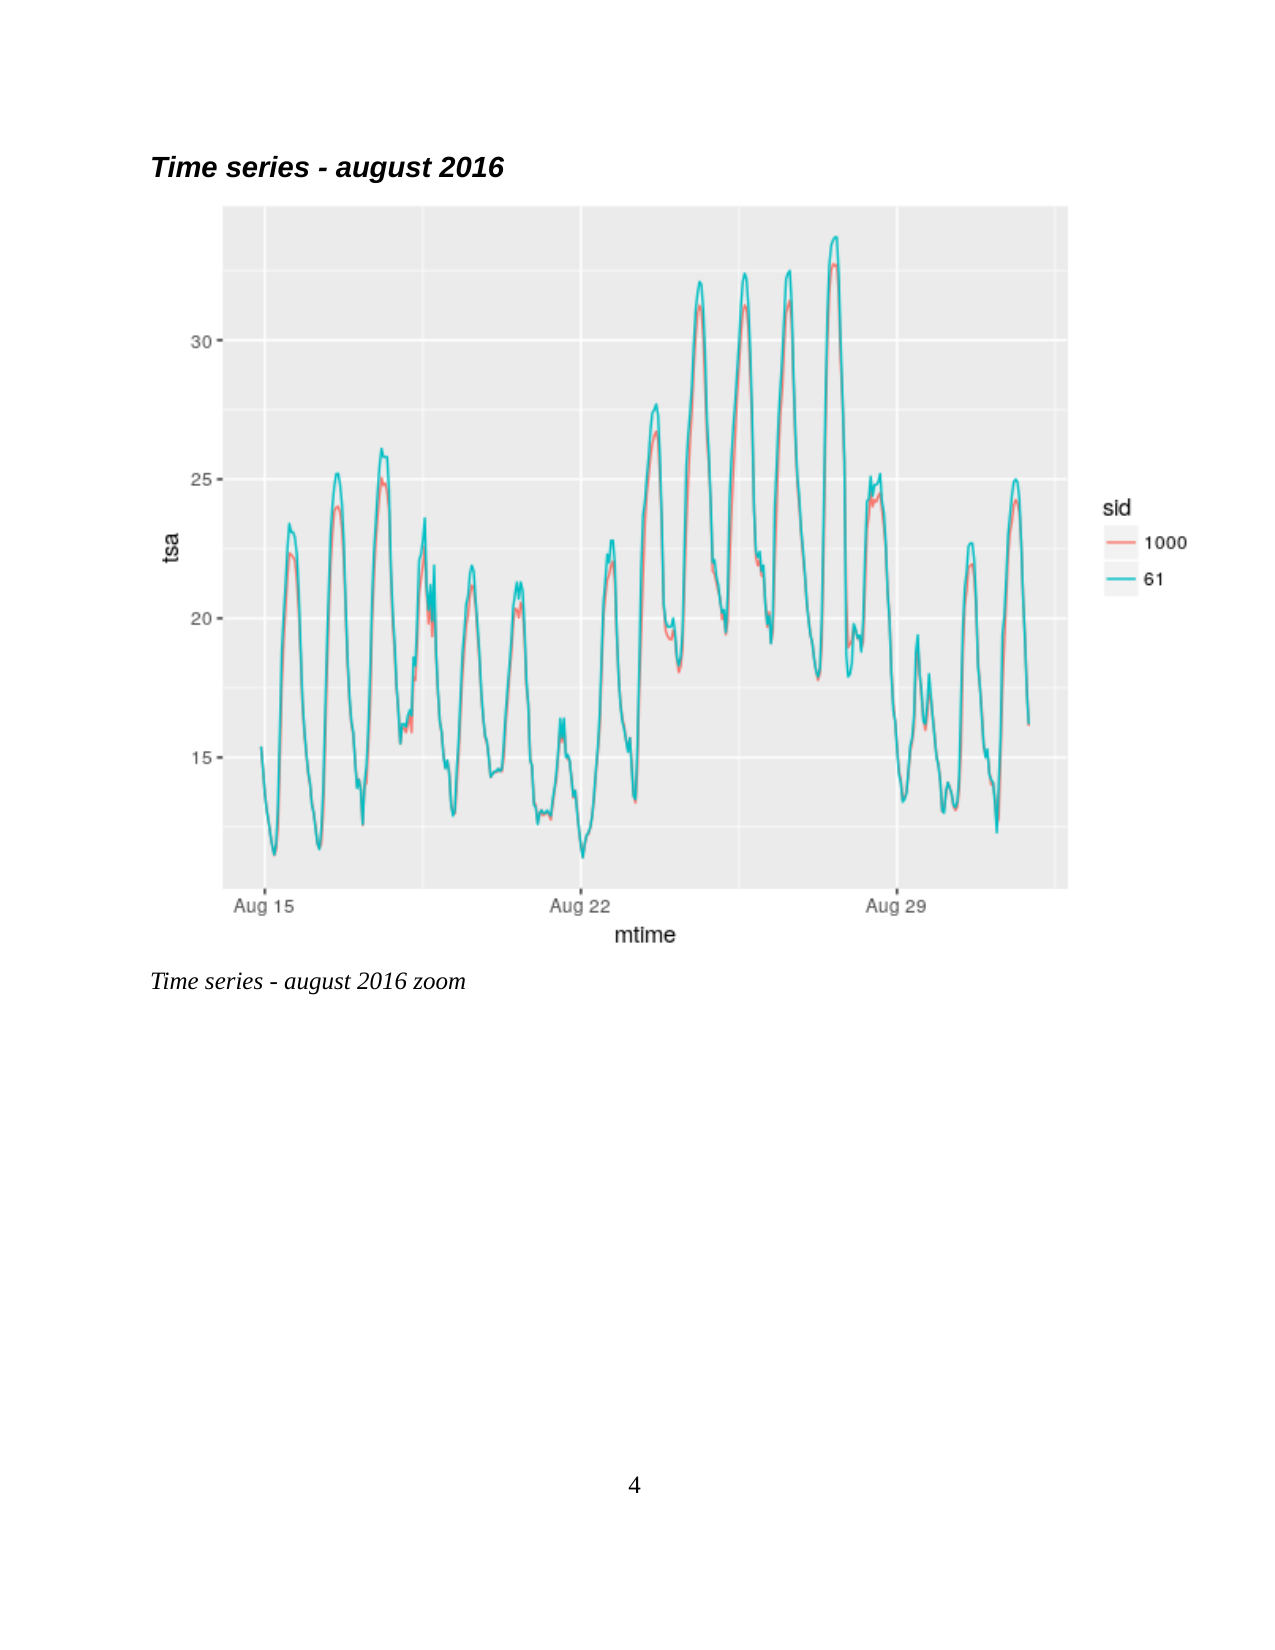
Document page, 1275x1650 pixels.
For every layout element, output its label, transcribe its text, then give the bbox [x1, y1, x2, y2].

text Time series - august 2016 zoom [150, 966, 1125, 995]
picture [150, 196, 1212, 954]
subtitle Time series - august 2016 [150, 150, 1125, 183]
